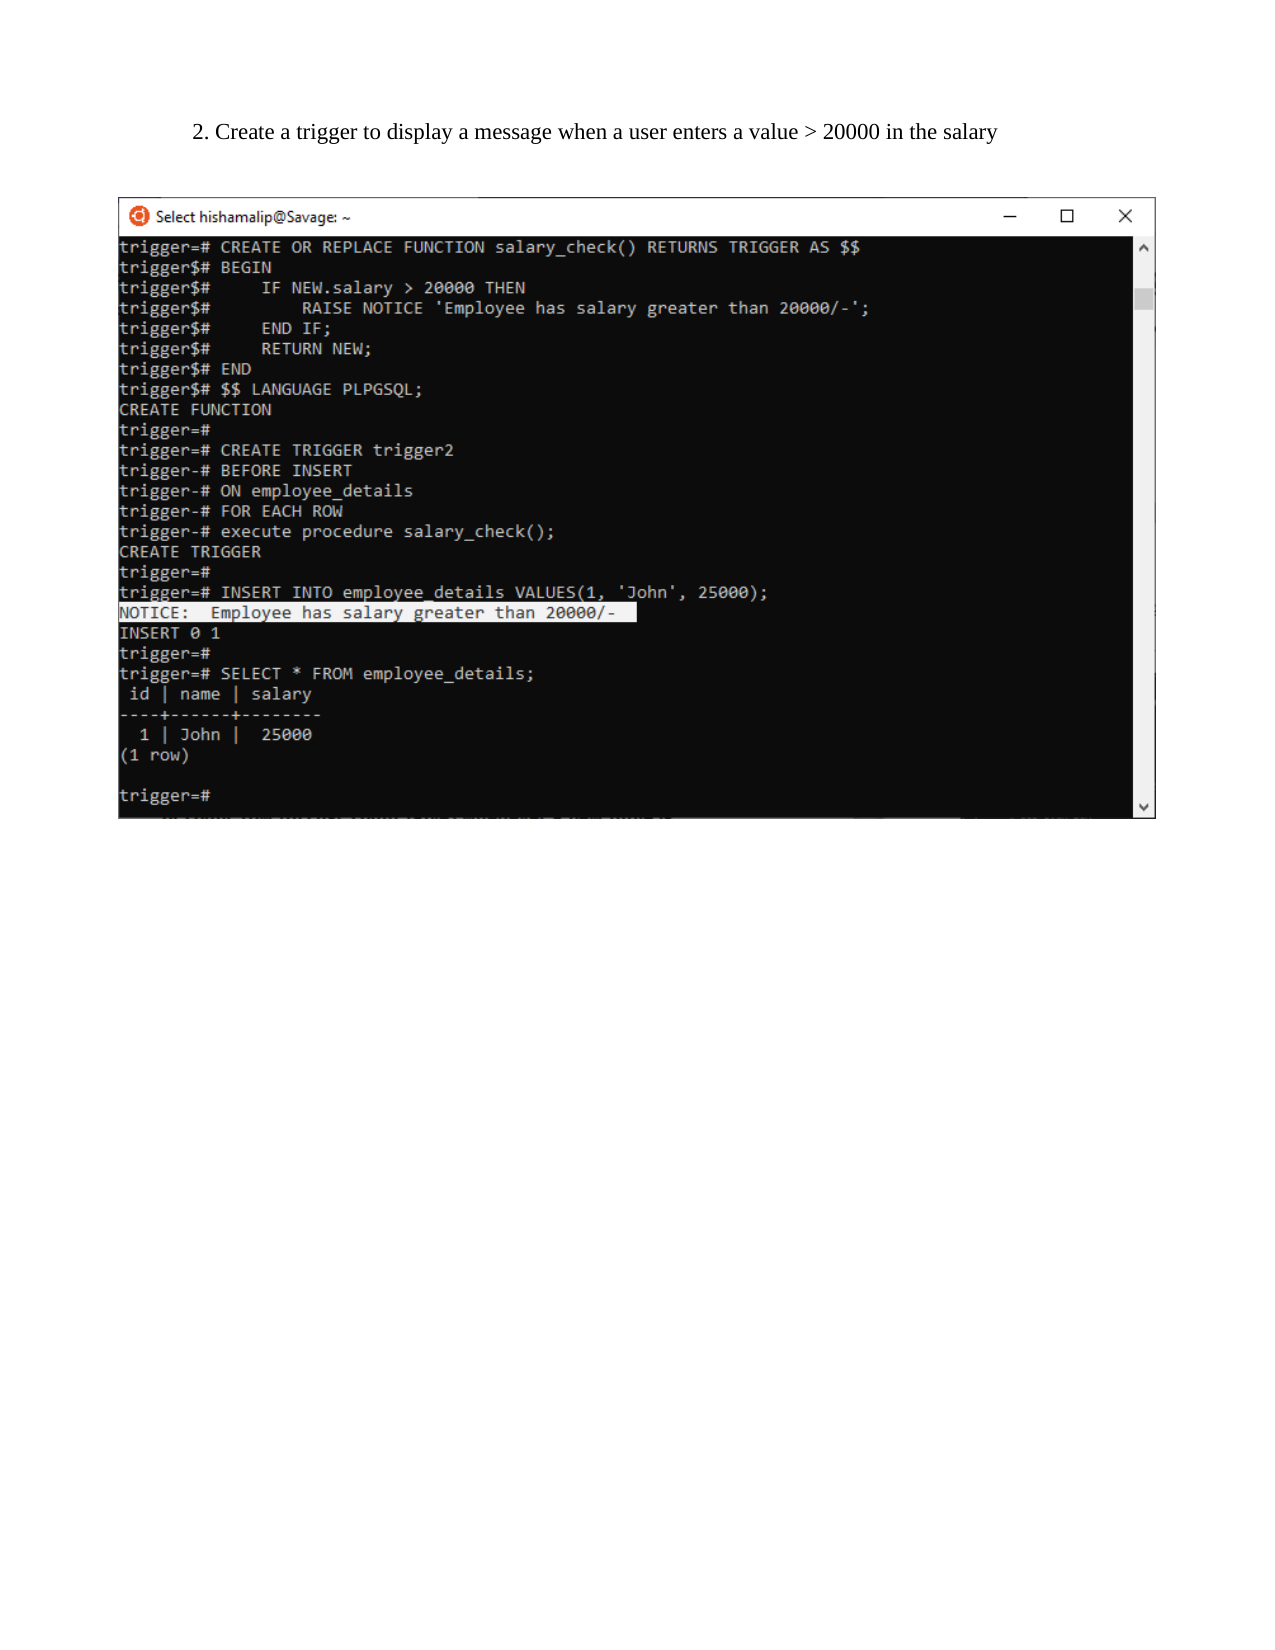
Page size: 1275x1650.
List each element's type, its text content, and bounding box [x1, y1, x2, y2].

text 2. Create a trigger to display a message when a user enters a value > 20000 in the salary [118, 118, 1157, 144]
picture [118, 197, 1156, 819]
